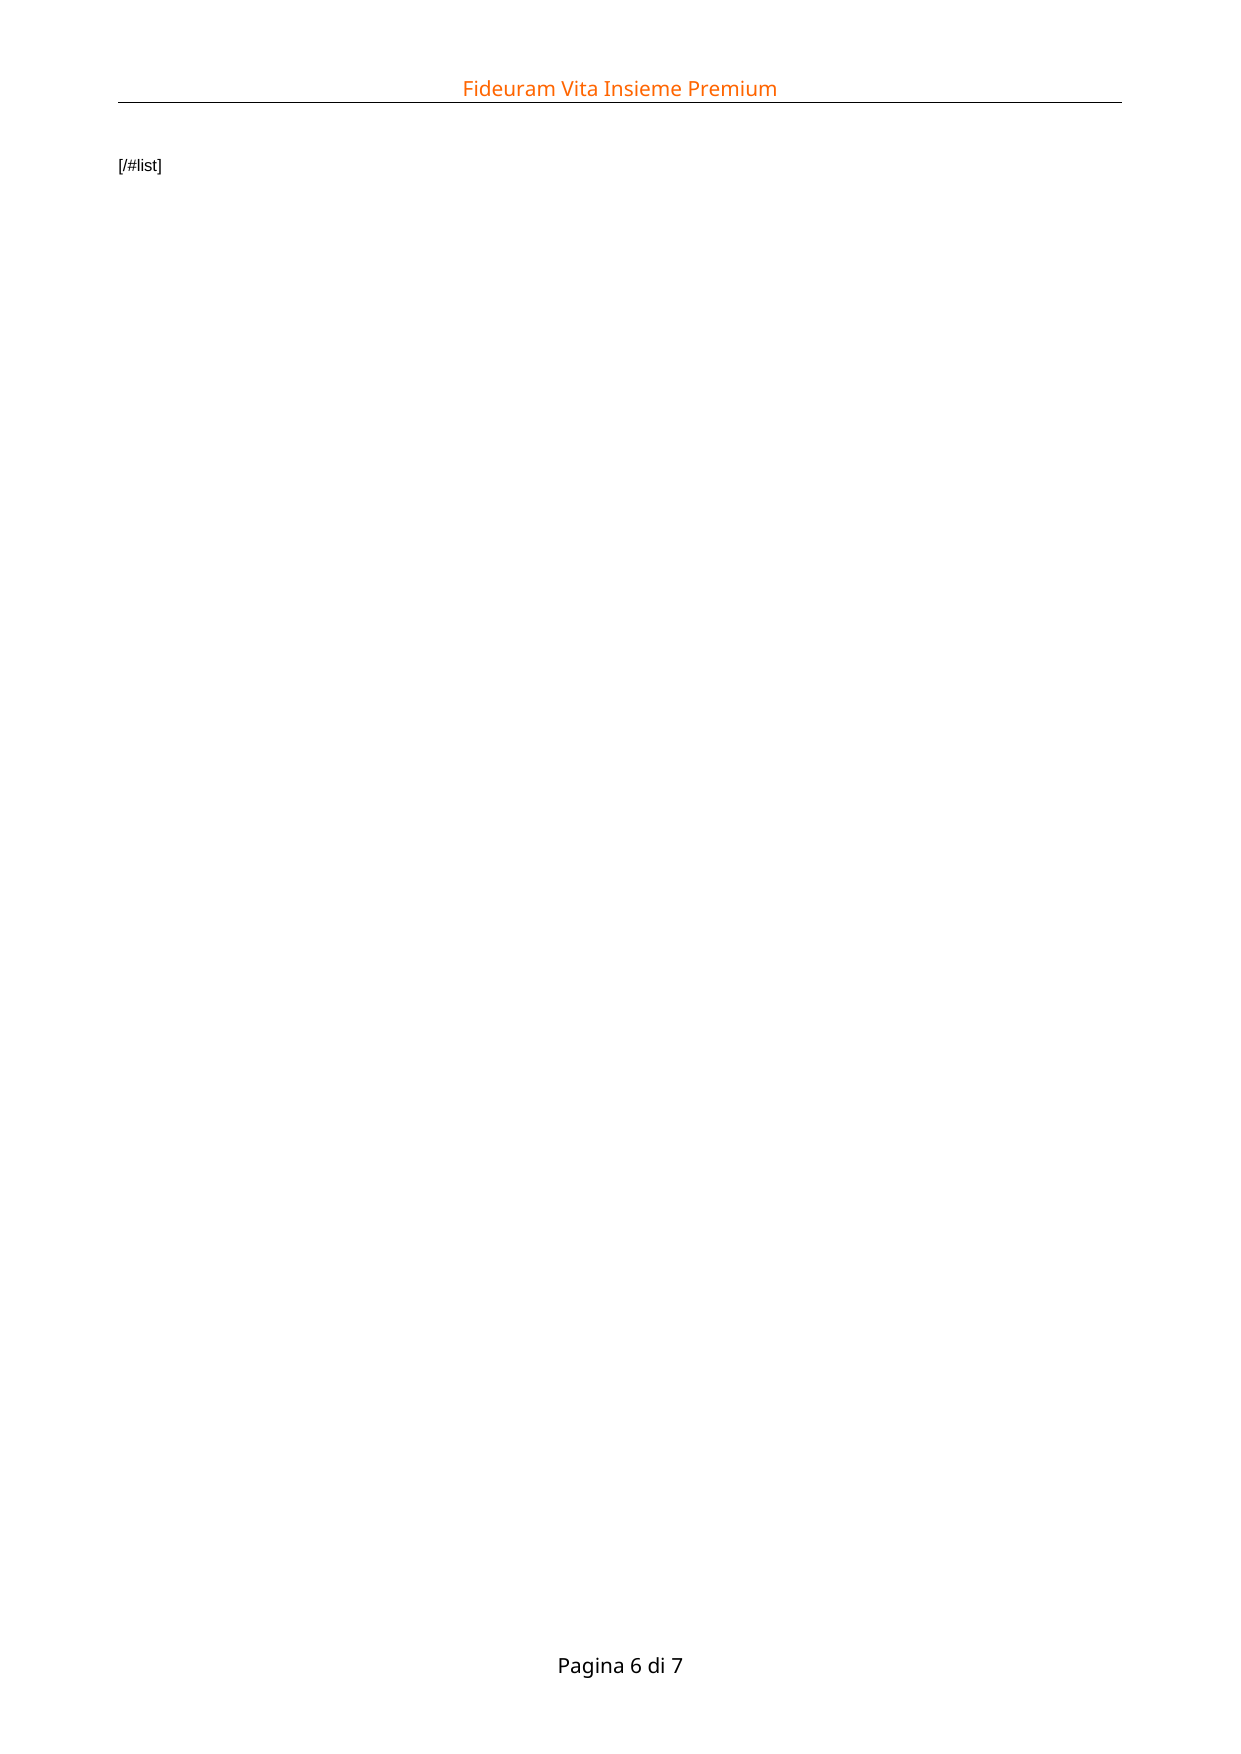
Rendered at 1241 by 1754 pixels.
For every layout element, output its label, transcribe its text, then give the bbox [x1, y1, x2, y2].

text [/#list] [118, 156, 1122, 175]
